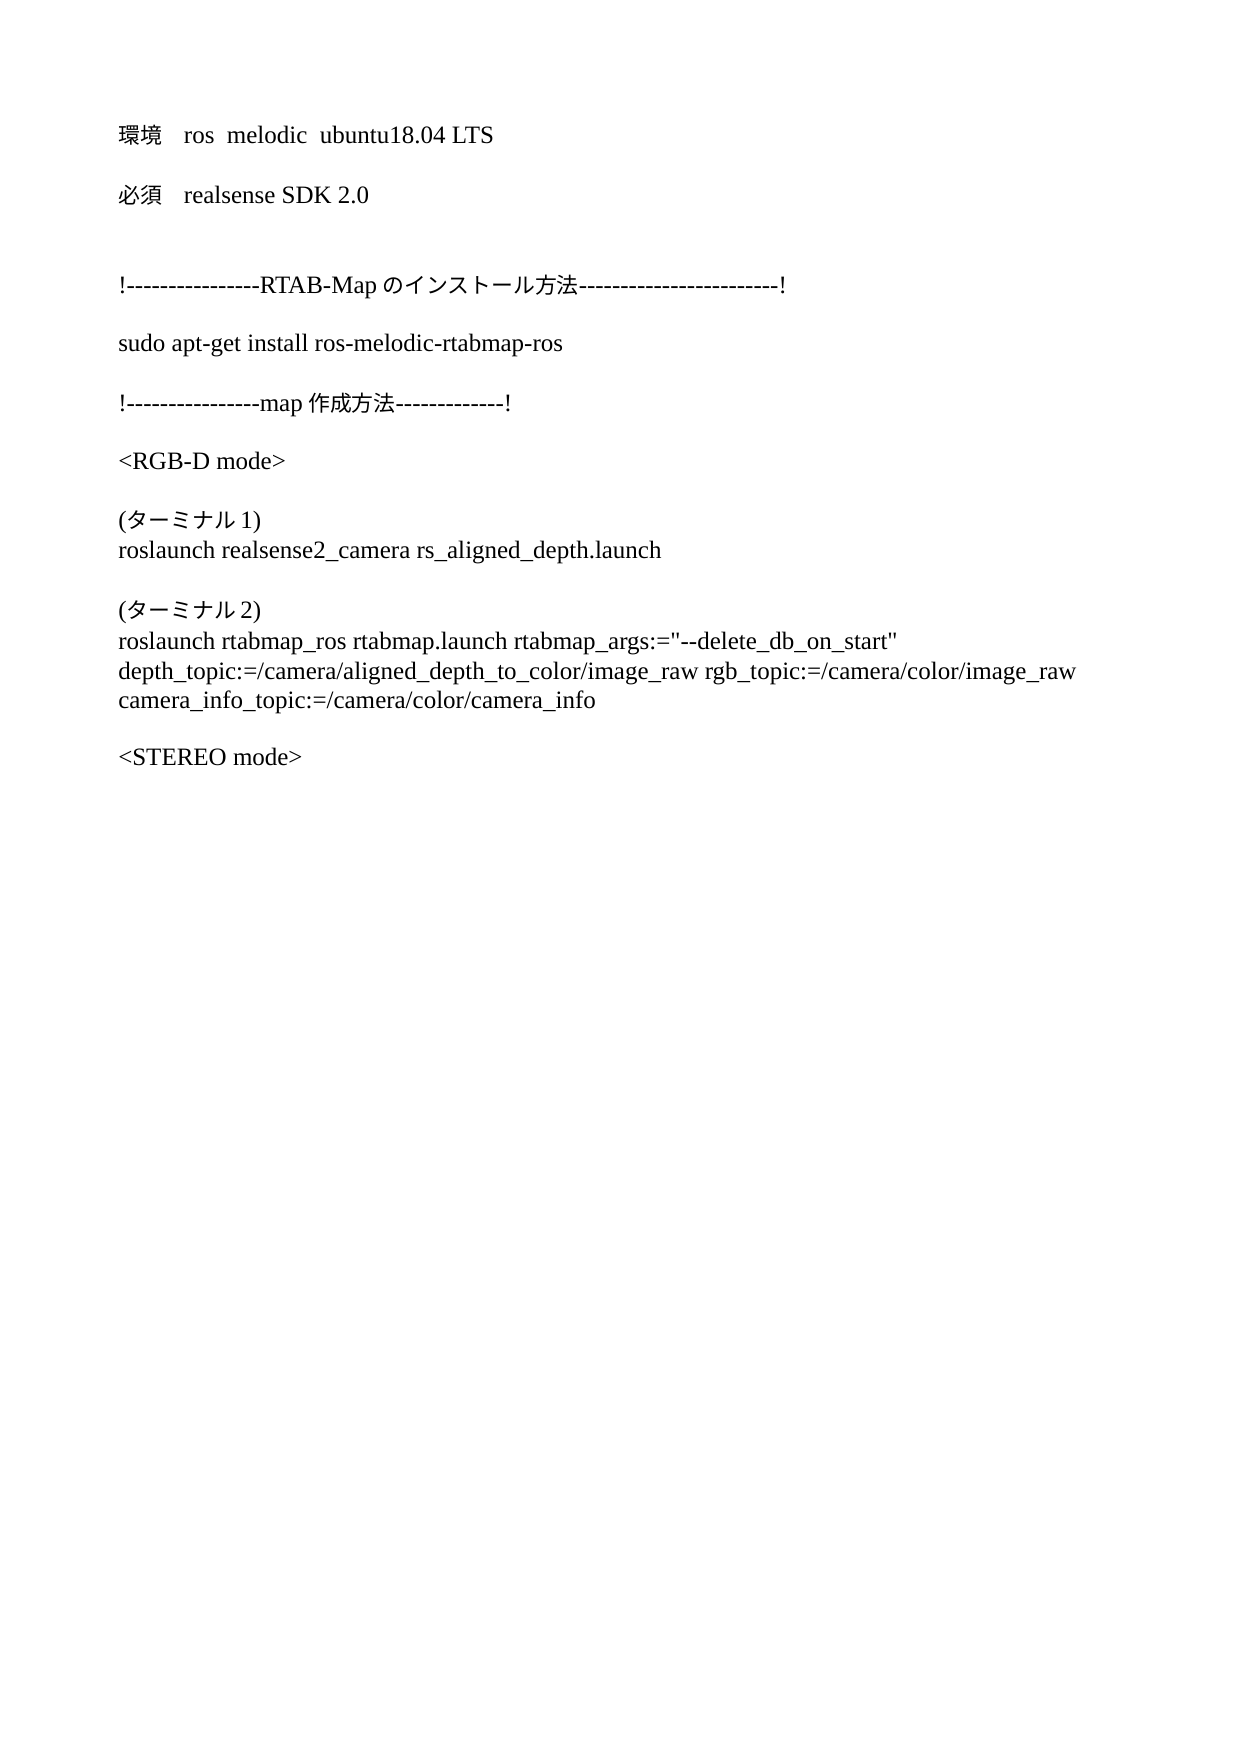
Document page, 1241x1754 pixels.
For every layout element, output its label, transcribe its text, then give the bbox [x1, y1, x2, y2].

text (ターミナル1) [118, 503, 1122, 535]
text !----------------map作成方法-------------! [118, 386, 1122, 417]
text <STEREO mode> [118, 742, 1122, 771]
text !----------------RTAB-Mapのインストール方法------------------------! [118, 268, 1122, 299]
text roslaunch rtabmap_ros rtabmap.launch rtabmap_args:="--delete_db_on_start" depth_topic:=/camera/aligned_depth_to_color/image_raw rgb_topic:=/camera/color/image_raw camera_info_topic:=/camera/color/camera_info [118, 624, 1122, 713]
text sudo apt-get install ros-melodic-rtabmap-ros [118, 328, 1122, 357]
text roslaunch realsense2_camera rs_aligned_depth.launch [118, 535, 1122, 564]
text (ターミナル2) [118, 593, 1122, 624]
text 必須 realsense SDK 2.0 [118, 178, 1122, 210]
text 環境 ros melodic ubuntu18.04 LTS [118, 118, 1122, 150]
text <RGB-D mode> [118, 446, 1122, 475]
